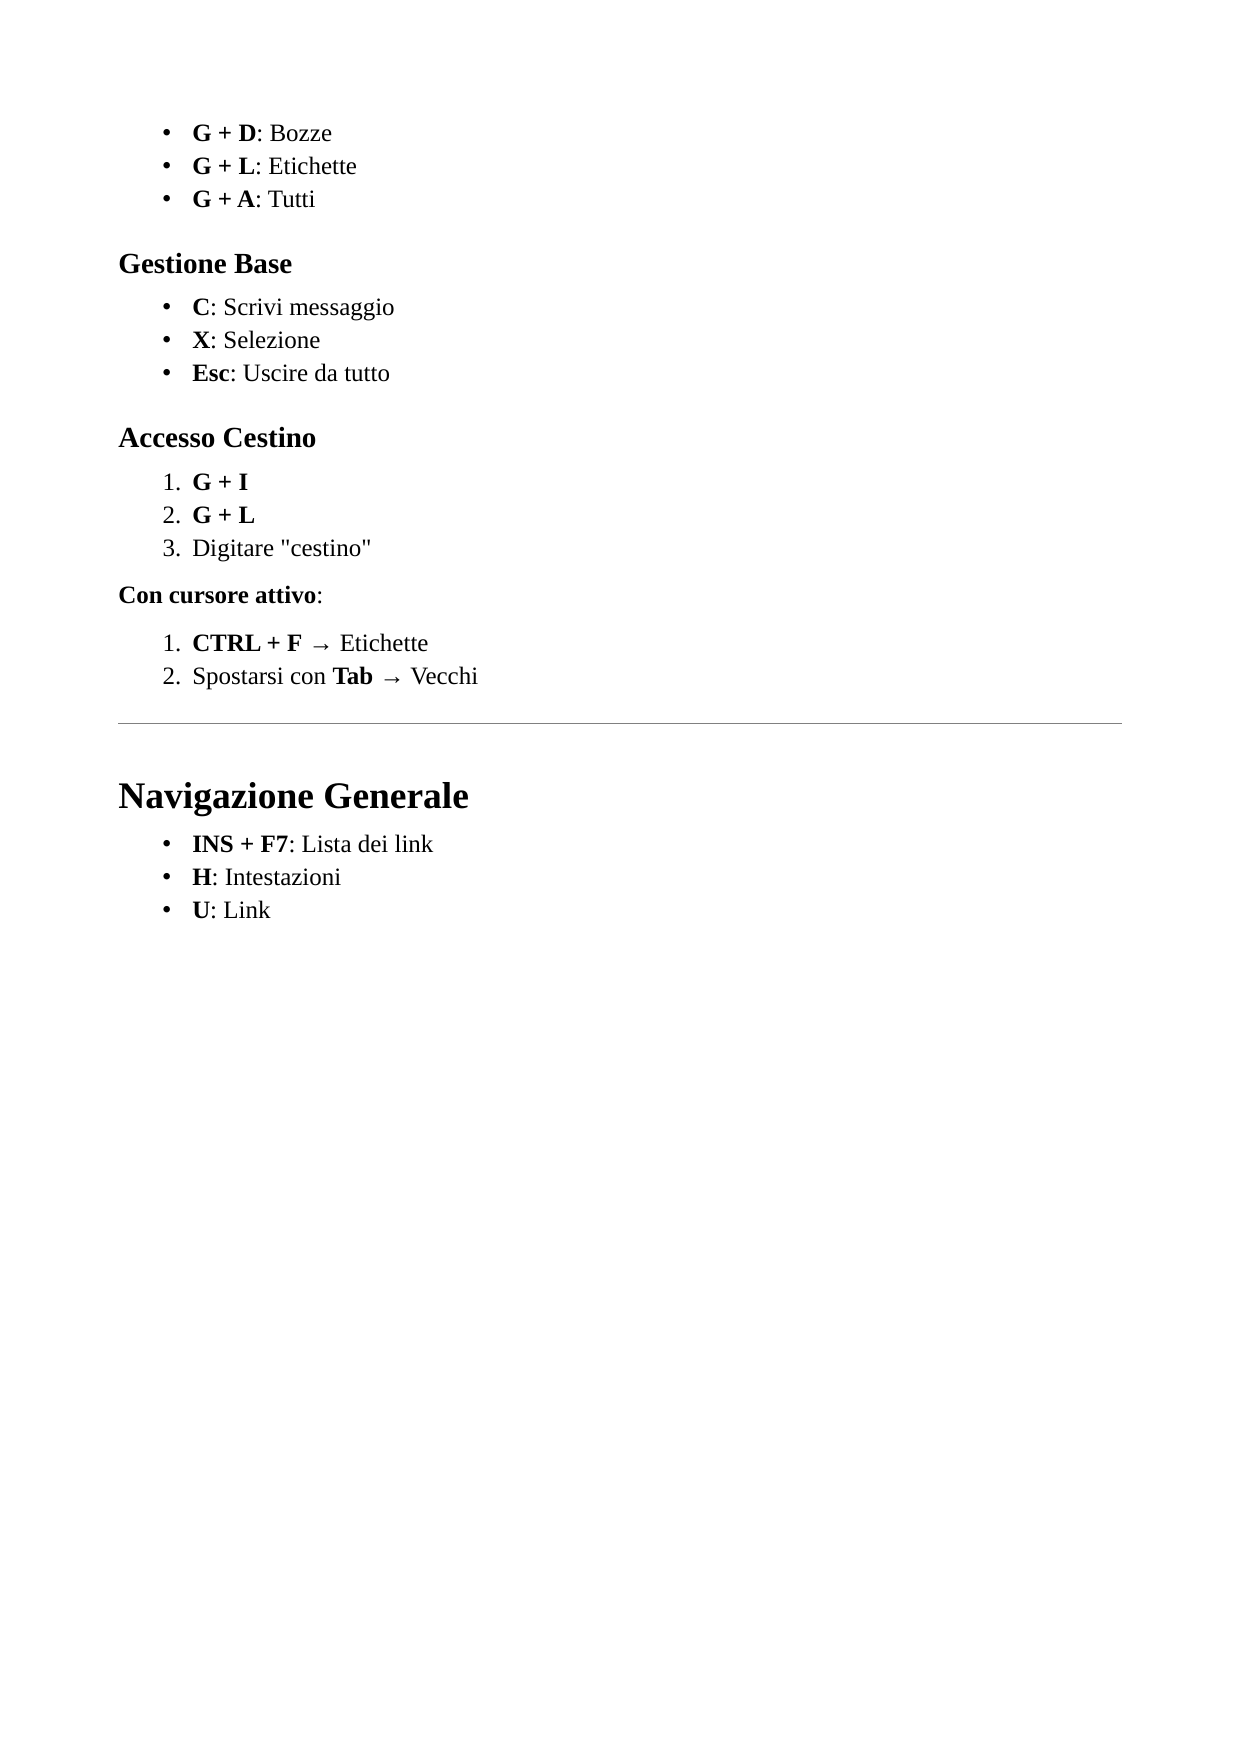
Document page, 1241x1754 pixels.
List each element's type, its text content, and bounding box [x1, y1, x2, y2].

list G + L: Etichette [162, 151, 1122, 180]
list C: Scrivi messaggio [162, 292, 1122, 321]
list H: Intestazioni [162, 862, 1122, 891]
text Con cursore attivo: [118, 580, 1122, 609]
subtitle Gestione Base [118, 246, 1122, 280]
subtitle Accesso Cestino [118, 421, 1122, 454]
subtitle Navigazione Generale [118, 774, 1122, 817]
list U: Link [162, 895, 1122, 924]
list Esc: Uscire da tutto [162, 358, 1122, 387]
list G + A: Tutti [162, 184, 1122, 213]
list X: Selezione [162, 325, 1122, 354]
list Digitare "cestino" [162, 533, 1122, 561]
list G + I [162, 467, 1122, 495]
list Spostarsi con Tab → Vecchi [162, 661, 1122, 690]
list INS + F7: Lista dei link [162, 829, 1122, 858]
list CTRL + F → Etichette [162, 628, 1122, 657]
list G + L [162, 500, 1122, 528]
list G + D: Bozze [162, 118, 1122, 147]
